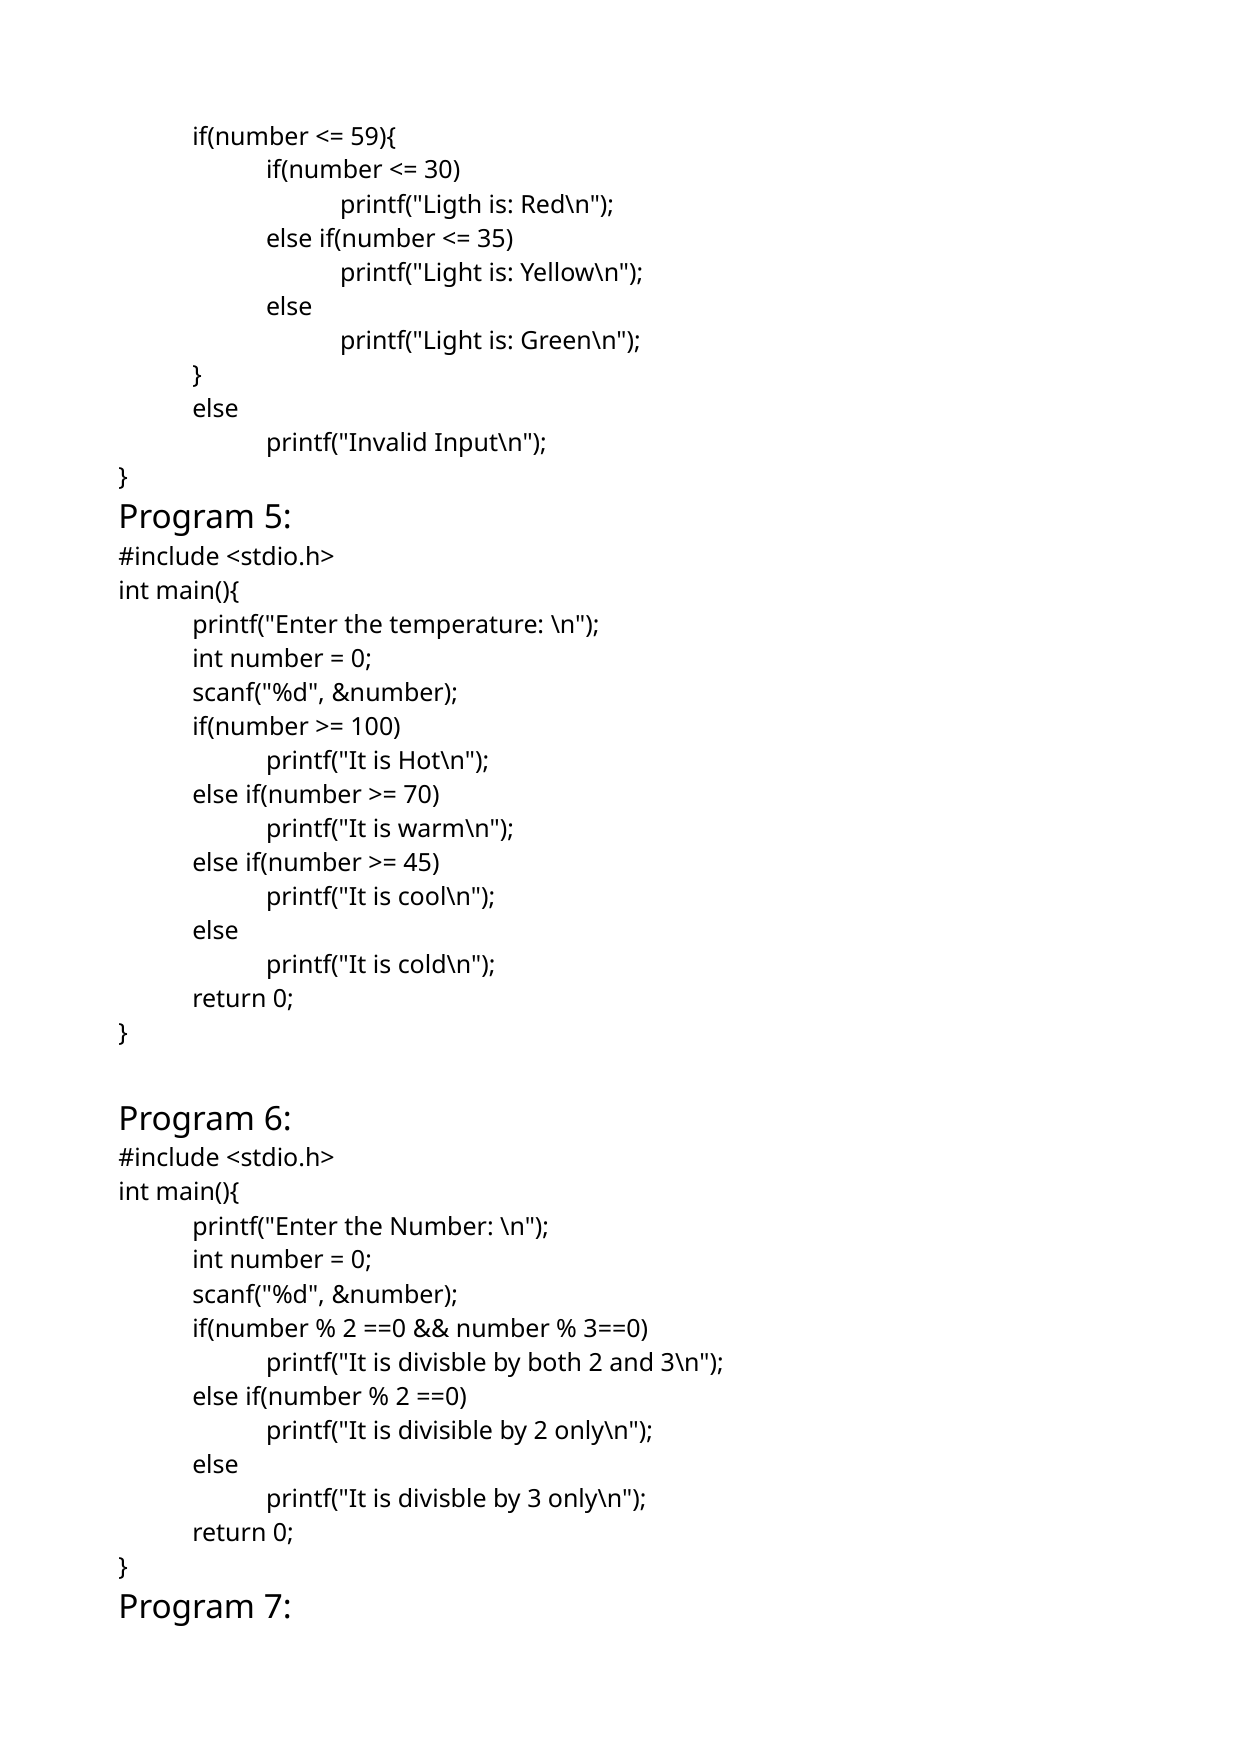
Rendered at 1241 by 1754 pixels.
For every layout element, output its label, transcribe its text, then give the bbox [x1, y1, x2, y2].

text else if(number >= 45) [118, 845, 1122, 879]
text printf("Light is: Yellow\n"); [118, 254, 1122, 288]
text int number = 0; [118, 1242, 1122, 1276]
text printf("It is divisble by both 2 and 3\n"); [118, 1344, 1122, 1378]
text else if(number <= 35) [118, 220, 1122, 254]
text else [118, 391, 1122, 425]
text } [118, 459, 1122, 493]
text scanf("%d", &number); [118, 1276, 1122, 1310]
text printf("It is cool\n"); [118, 879, 1122, 913]
text printf("Enter the Number: \n"); [118, 1208, 1122, 1242]
text } [118, 357, 1122, 391]
text printf("Light is: Green\n"); [118, 322, 1122, 357]
text } [118, 1549, 1122, 1583]
text printf("It is cold\n"); [118, 947, 1122, 981]
text #include <stdio.h> [118, 1140, 1122, 1174]
text printf("Enter the temperature: \n"); [118, 606, 1122, 640]
text else [118, 913, 1122, 947]
text int main(){ [118, 1174, 1122, 1208]
text if(number % 2 ==0 && number % 3==0) [118, 1310, 1122, 1344]
text else [118, 1447, 1122, 1481]
text return 0; [118, 981, 1122, 1015]
text return 0; [118, 1515, 1122, 1549]
text int number = 0; [118, 640, 1122, 674]
text scanf("%d", &number); [118, 674, 1122, 708]
text printf("Invalid Input\n"); [118, 425, 1122, 459]
text int main(){ [118, 572, 1122, 606]
text printf("It is warm\n"); [118, 811, 1122, 845]
text printf("It is Hot\n"); [118, 743, 1122, 777]
text Program 5: [118, 493, 1122, 538]
text printf("It is divisble by 3 only\n"); [118, 1481, 1122, 1515]
text if(number >= 100) [118, 708, 1122, 743]
text else [118, 288, 1122, 322]
text printf("It is divisible by 2 only\n"); [118, 1412, 1122, 1447]
text if(number <= 59){ [118, 118, 1122, 152]
text else if(number % 2 ==0) [118, 1378, 1122, 1412]
text printf("Ligth is: Red\n"); [118, 186, 1122, 220]
text Program 6: [118, 1094, 1122, 1140]
text else if(number >= 70) [118, 777, 1122, 811]
text } [118, 1015, 1122, 1049]
text Program 7: [118, 1583, 1122, 1628]
text #include <stdio.h> [118, 538, 1122, 572]
text if(number <= 30) [118, 152, 1122, 186]
